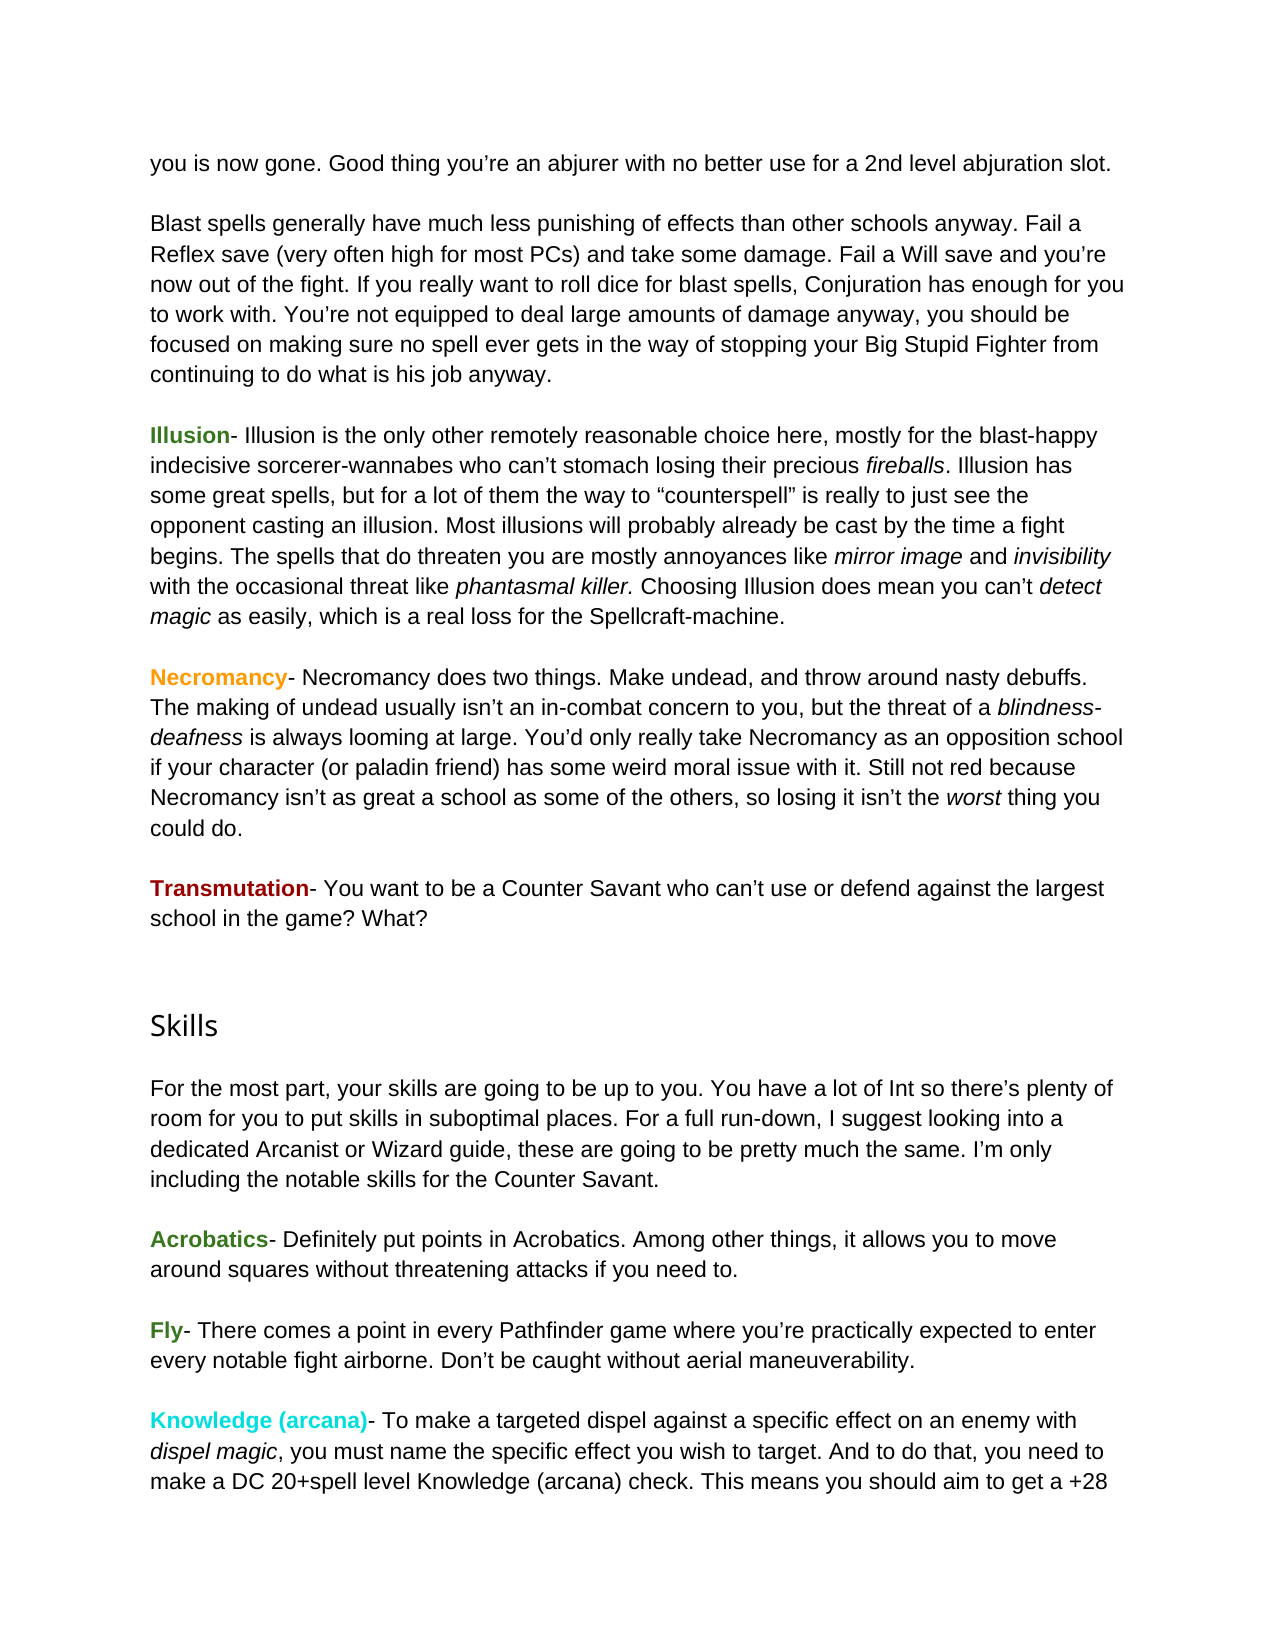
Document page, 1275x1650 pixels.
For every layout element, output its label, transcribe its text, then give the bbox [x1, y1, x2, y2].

text For the most part, your skills are going to be up to you. You have a lot of Int so there’s plenty of room for you to put skills in suboptimal places. For a full run-down, I suggest looking into a dedicated Arcanist or Wizard guide, these are going to be pretty much the same. I’m only including the notable skills for the Counter Savant. [150, 1075, 1125, 1192]
text you is now gone. Good thing you’re an abjurer with no better use for a 2nd level abjuration slot. [150, 150, 1125, 176]
text Necromancy- Necromancy does two things. Make undead, and throw around nasty debuffs. The making of undead usually isn’t an in-combat concern to you, but the threat of a blindness-deafness is always looming at large. You’d only really take Necromancy as an opposition school if your character (or paladin friend) has some weird moral issue with it. Still not red because Necromancy isn’t as great a school as some of the others, so losing it isn’t the worst thing you could do. [150, 663, 1125, 841]
text Blast spells generally have much less punishing of effects than other schools anyway. Fail a Reflex save (very often high for most PCs) and take some damage. Fail a Will save and you’re now out of the fight. If you really want to roll dice for blast spells, Conjuration has enough for you to work with. You’re not equipped to deal large amounts of damage anyway, you should be focused on making sure no spell ever gets in the way of stopping your Big Stupid Fighter from continuing to do what is his job anyway. [150, 210, 1125, 388]
text Transmutation- You want to be a Counter Savant who can’t use or defend against the largest school in the game? What? [150, 845, 1125, 962]
text Acrobatics- Definitely put points in Acrobatics. Among other things, it allows you to move around squares without threatening attacks if you need to. [150, 1226, 1125, 1283]
text Knowledge (arcana)- To make a targeted dispel against a specific effect on an enemy with dispel magic, you must name the specific effect you wish to target. And to do that, you need to make a DC 20+spell level Knowledge (arcana) check. This means you should aim to get a +28 [150, 1407, 1125, 1494]
subtitle Skills [150, 1005, 1125, 1045]
text Fly- There comes a point in every Pathfinder game where you’re practically expected to enter every notable fight airborne. Don’t be caught without aerial maneuverability. [150, 1317, 1125, 1404]
text Illusion- Illusion is the only other remotely reasonable choice here, mostly for the blast-happy indecisive sorcerer-wannabes who can’t stomach losing their precious fireballs. Illusion has some great spells, but for a lot of them the way to “counterspell” is really to just see the opponent casting an illusion. Most illusions will probably already be cast by the time a fight begins. The spells that do threaten you are mostly annoyances like mirror image and invisibility with the occasional threat like phantasmal killer. Choosing Illusion does mean you can’t detect magic as easily, which is a real loss for the Spellcraft-machine. [150, 422, 1125, 660]
